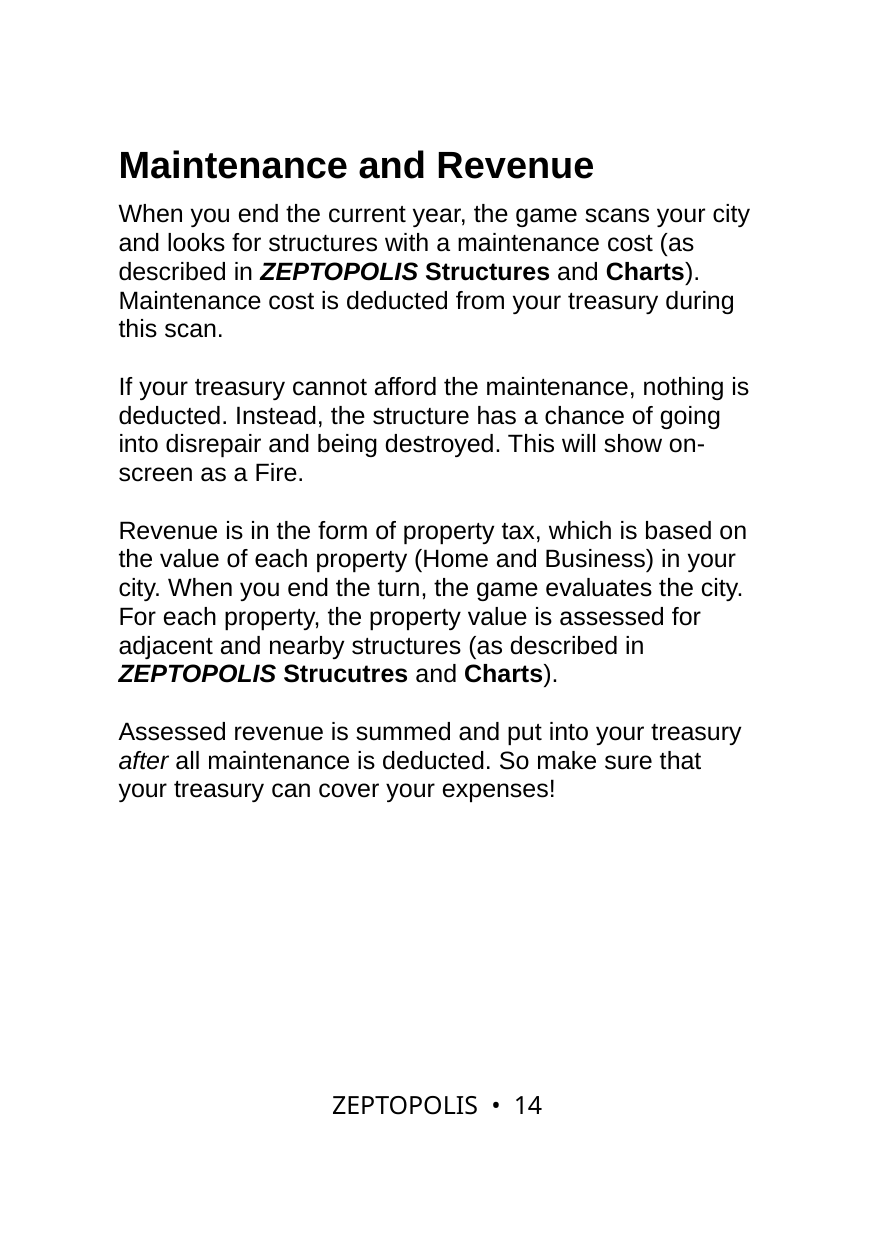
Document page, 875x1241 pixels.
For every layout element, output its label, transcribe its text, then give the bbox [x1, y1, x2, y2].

text Revenue is in the form of property tax, which is based on the value of each property (Home and Business) in your city. When you end the turn, the game evaluates the city. For each property, the property value is assessed for adjacent and nearby structures (as described in ZEPTOPOLIS Strucutres and Charts). [118, 516, 756, 688]
text Assessed revenue is summed and put into your treasury after all maintenance is deducted. So make sure that your treasury can cover your expenses! [118, 717, 756, 803]
subtitle Maintenance and Revenue [118, 143, 756, 187]
text If your treasury cannot afford the maintenance, nothing is deducted. Instead, the structure has a chance of going into disrepair and being destroyed. This will show on-screen as a Fire. [118, 372, 756, 487]
text When you end the current year, the game scans your city and looks for structures with a maintenance cost (as described in ZEPTOPOLIS Structures and Charts). Maintenance cost is deducted from your treasury during this scan. [118, 199, 756, 343]
